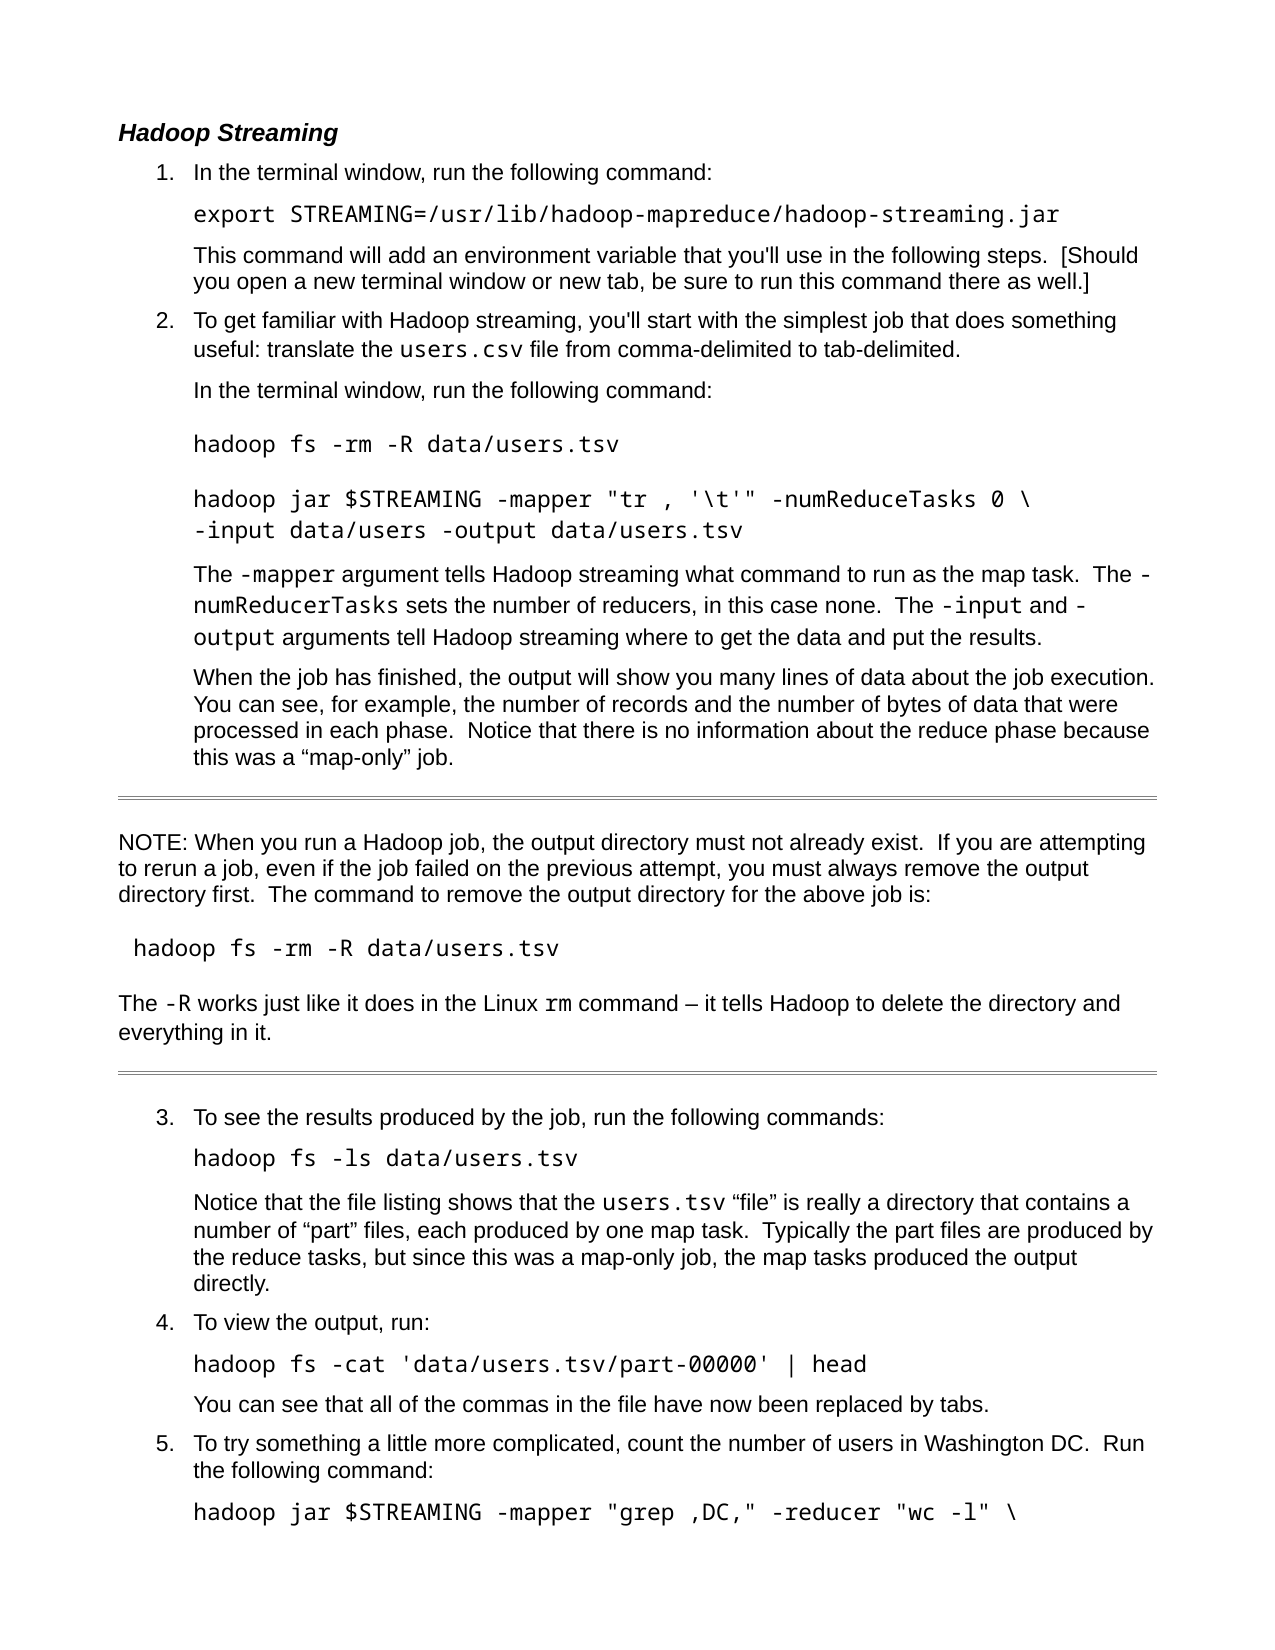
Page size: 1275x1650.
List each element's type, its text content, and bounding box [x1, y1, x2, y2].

list This command will add an environment variable that you'll use in the following steps. [Should you open a new terminal window or new tab, be sure to run this command there as well.] [156, 242, 1157, 294]
text hadoop fs -rm -R data/users.tsv [133, 932, 1157, 963]
text The -R works just like it does in the Linux rm command – it tells Hadoop to delete the directory and everything in it. [118, 987, 1157, 1045]
list When the job has finished, the output will show you many lines of data about the job execution. You can see, for example, the number of records and the number of bytes of data that were processed in each phase. Notice that there is no information about the reduce phase because this was a “map-only” job. [156, 664, 1157, 770]
list To try something a little more complicated, count the number of users in Washington DC. Run the following command: [156, 1430, 1157, 1483]
list hadoop jar $STREAMING -mapper "tr , '\t'" -numReduceTasks 0 \ -input data/users -output data/users.tsv [156, 483, 1157, 546]
list To view the output, run: [156, 1309, 1157, 1335]
list The -mapper argument tells Hadoop streaming what command to run as the map task. The -numReducerTasks sets the number of reducers, in this case none. The -input and -output arguments tell Hadoop streaming where to get the data and put the results. [156, 558, 1157, 652]
text NOTE: When you run a Hadoop job, the output directory must not already exist. If you are attempting to rerun a job, even if the job failed on the previous attempt, you must always remove the output directory first. The command to remove the output directory for the above job is: [118, 828, 1157, 907]
list In the terminal window, run the following command: [156, 377, 1157, 403]
subtitle Hadoop Streaming [118, 118, 1157, 147]
list hadoop fs -ls data/users.tsv [156, 1142, 1157, 1173]
list hadoop jar $STREAMING -mapper "grep ,DC," -reducer "wc -l" \ [156, 1496, 1157, 1527]
list To see the results produced by the job, run the following commands: [156, 1103, 1157, 1130]
list Notice that the file listing shows that the users.tsv “file” is really a directory that contains a number of “part” files, each produced by one map task. Typically the part files are produced by the reduce tasks, but since this was a map-only job, the map tasks produced the output directly. [156, 1186, 1157, 1296]
list You can see that all of the commas in the file have now been replaced by tabs. [156, 1391, 1157, 1418]
list In the terminal window, run the following command: [156, 159, 1157, 186]
list hadoop fs -rm -R data/users.tsv [156, 428, 1157, 459]
list export STREAMING=/usr/lib/hadoop-mapreduce/hadoop-streaming.jar [156, 198, 1157, 229]
list To get familiar with Hadoop streaming, you'll start with the simplest job that does something useful: translate the users.csv file from comma-delimited to tab-delimited. [156, 307, 1157, 364]
list hadoop fs -cat 'data/users.tsv/part-00000' | head [156, 1348, 1157, 1379]
